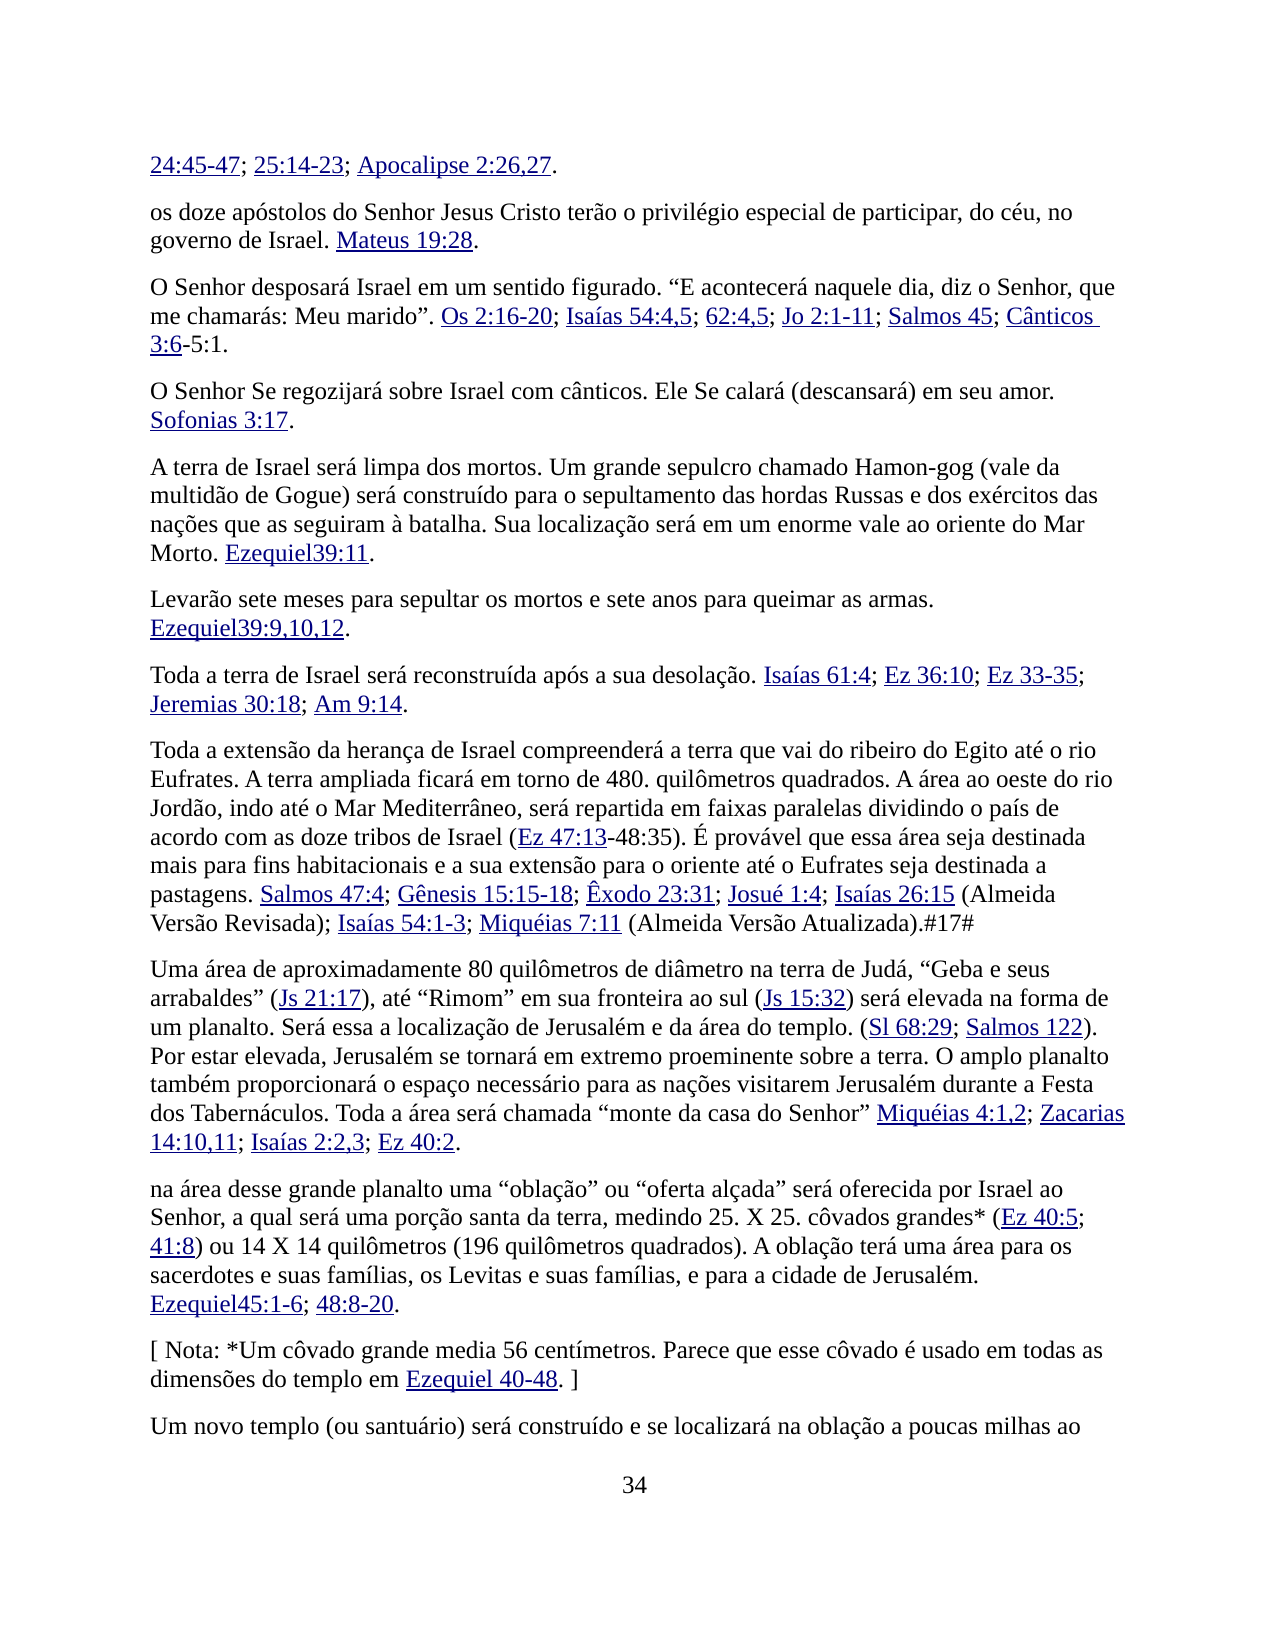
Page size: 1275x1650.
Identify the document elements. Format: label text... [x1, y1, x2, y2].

text O Senhor desposará Israel em um sentido figurado. “E acontecerá naquele dia, diz o Senhor, que me chamarás: Meu marido”. Os 2:16-20; Isaías 54:4,5; 62:4,5; Jo 2:1-11; Salmos 45; Cânticos 3:6-5:1. [150, 272, 1125, 358]
text Uma área de aproximadamente 80 quilômetros de diâmetro na terra de Judá, “Geba e seus arrabaldes” (Js 21:17), até “Rimom” em sua fronteira ao sul (Js 15:32) será elevada na forma de um planalto. Será essa a localização de Jerusalém e da área do templo. (Sl 68:29; Salmos 122). Por estar elevada, Jerusalém se tornará em extremo proeminente sobre a terra. O amplo planalto também proporcionará o espaço necessário para as nações visitarem Jerusalém durante a Festa dos Tabernáculos. Toda a área será chamada “monte da casa do Senhor” Miquéias 4:1,2; Zacarias 14:10,11; Isaías 2:2,3; Ez 40:2. [150, 954, 1125, 1156]
text Um novo templo (ou santuário) será construído e se localizará na oblação a poucas milhas ao [150, 1411, 1125, 1439]
text na área desse grande planalto uma “oblação” ou “oferta alçada” será oferecida por Israel ao Senhor, a qual será uma porção santa da terra, medindo 25. X 25. côvados grandes* (Ez 40:5; 41:8) ou 14 X 14 quilômetros (196 quilômetros quadrados). A oblação terá uma área para os sacerdotes e suas famílias, os Levitas e suas famílias, e para a cidade de Jerusalém. Ezequiel45:1-6; 48:8-20. [150, 1174, 1125, 1317]
text Toda a extensão da herança de Israel compreenderá a terra que vai do ribeiro do Egito até o rio Eufrates. A terra ampliada ficará em torno de 480. quilômetros quadrados. A área ao oeste do rio Jordão, indo até o Mar Mediterrâneo, será repartida em faixas paralelas dividindo o país de acordo com as doze tribos de Israel (Ez 47:13-48:35). É provável que essa área seja destinada mais para fins habitacionais e a sua extensão para o oriente até o Eufrates seja destinada a pastagens. Salmos 47:4; Gênesis 15:15-18; Êxodo 23:31; Josué 1:4; Isaías 26:15 (Almeida Versão Revisada); Isaías 54:1-3; Miquéias 7:11 (Almeida Versão Atualizada).#17# [150, 735, 1125, 937]
text A terra de Israel será limpa dos mortos. Um grande sepulcro chamado Hamon-gog (vale da multidão de Gogue) será construído para o sepultamento das hordas Russas e dos exércitos das nações que as seguiram à batalha. Sua localização será em um enorme vale ao oriente do Mar Morto. Ezequiel39:11. [150, 452, 1125, 567]
text os doze apóstolos do Senhor Jesus Cristo terão o privilégio especial de participar, do céu, no governo de Israel. Mateus 19:28. [150, 197, 1125, 254]
text Levarão sete meses para sepultar os mortos e sete anos para queimar as armas. Ezequiel39:9,10,12. [150, 584, 1125, 642]
text Toda a terra de Israel será reconstruída após a sua desolação. Isaías 61:4; Ez 36:10; Ez 33-35; Jeremias 30:18; Am 9:14. [150, 660, 1125, 717]
text [ Nota: *Um côvado grande media 56 centímetros. Parece que esse côvado é usado em todas as dimensões do templo em Ezequiel 40-48. ] [150, 1335, 1125, 1393]
text 24:45-47; 25:14-23; Apocalipse 2:26,27. [150, 150, 1125, 179]
text O Senhor Se regozijará sobre Israel com cânticos. Ele Se calará (descansará) em seu amor. Sofonias 3:17. [150, 376, 1125, 434]
